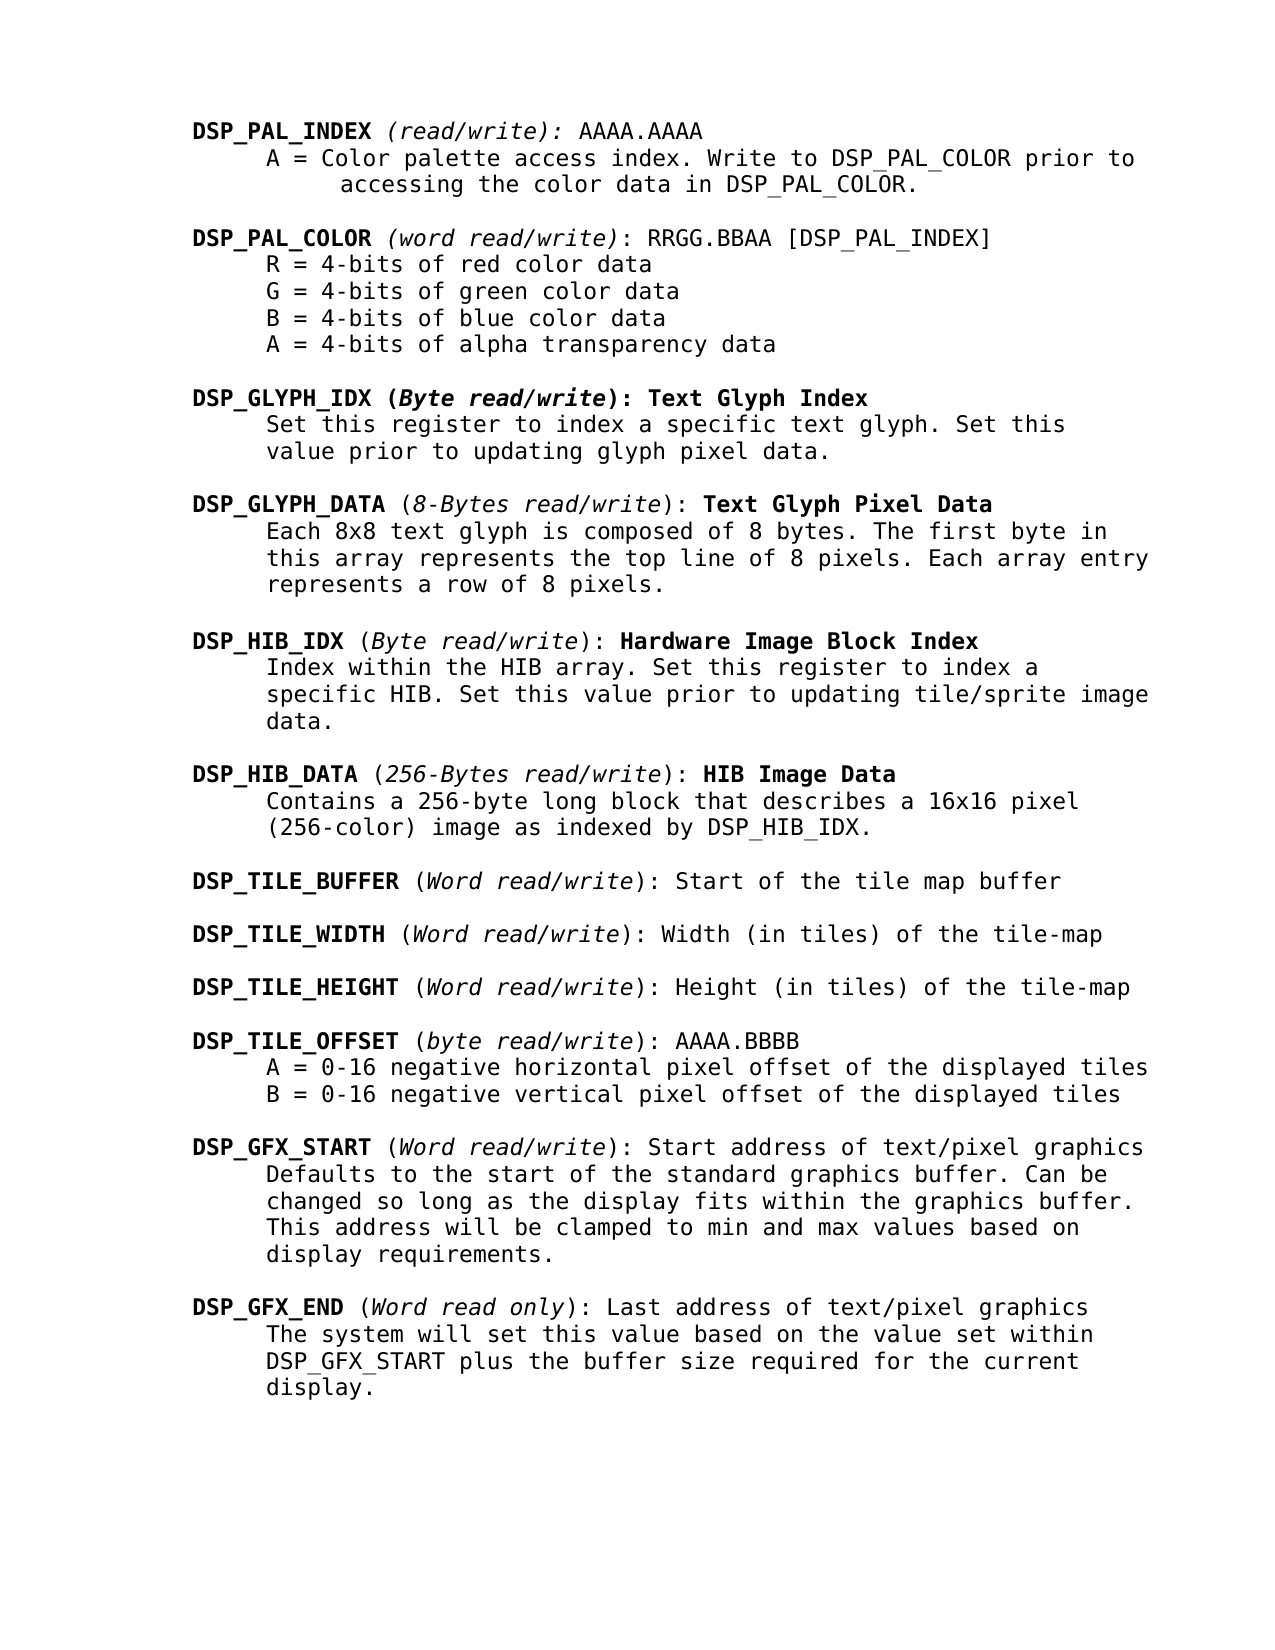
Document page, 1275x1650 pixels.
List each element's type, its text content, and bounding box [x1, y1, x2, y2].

text Set this register to index a specific text glyph. Set this value prior to updating glyph pixel data. [118, 411, 1157, 465]
text DSP_TILE_OFFSET (byte read/write): AAAA.BBBB [118, 1028, 1157, 1054]
text Defaults to the start of the standard graphics buffer. Can be changed so long as the display fits within the graphics buffer. This address will be clamped to min and max values based on display requirements. [118, 1161, 1157, 1268]
text G = 4-bits of green color data [118, 278, 1157, 305]
text A = 4-bits of alpha transparency data [118, 331, 1157, 358]
text DSP_TILE_BUFFER (Word read/write): Start of the tile map buffer [118, 868, 1157, 894]
text DSP_GLYPH_DATA (8-Bytes read/write): Text Glyph Pixel Data [118, 491, 1157, 518]
text B = 4-bits of blue color data [118, 305, 1157, 331]
text The system will set this value based on the value set within DSP_GFX_START plus the buffer size required for the current display. [118, 1321, 1157, 1401]
text A = 0-16 negative horizontal pixel offset of the displayed tiles [118, 1054, 1157, 1081]
text Contains a 256-byte long block that describes a 16x16 pixel (256-color) image as indexed by DSP_HIB_IDX. [118, 788, 1157, 841]
text DSP_HIB_IDX (Byte read/write): Hardware Image Block Index [118, 628, 1157, 654]
text DSP_PAL_INDEX (read/write): AAAA.AAAA [118, 118, 1157, 145]
text B = 0-16 negative vertical pixel offset of the displayed tiles [118, 1081, 1157, 1108]
text R = 4-bits of red color data [118, 251, 1157, 278]
text DSP_HIB_DATA (256-Bytes read/write): HIB Image Data [118, 761, 1157, 788]
text Each 8x8 text glyph is composed of 8 bytes. The first byte in this array represents the top line of 8 pixels. Each array entry represents a row of 8 pixels. [118, 518, 1157, 598]
text A = Color palette access index. Write to DSP_PAL_COLOR prior to accessing the color data in DSP_PAL_COLOR. [118, 145, 1157, 198]
text DSP_TILE_HEIGHT (Word read/write): Height (in tiles) of the tile-map [118, 974, 1157, 1001]
text Index within the HIB array. Set this register to index a specific HIB. Set this value prior to updating tile/sprite image data. [118, 654, 1157, 734]
text DSP_PAL_COLOR (word read/write): RRGG.BBAA [DSP_PAL_INDEX] [118, 225, 1157, 251]
text DSP_GLYPH_IDX (Byte read/write): Text Glyph Index [118, 385, 1157, 411]
text DSP_GFX_END (Word read only): Last address of text/pixel graphics [118, 1294, 1157, 1321]
text DSP_GFX_START (Word read/write): Start address of text/pixel graphics [118, 1134, 1157, 1161]
text DSP_TILE_WIDTH (Word read/write): Width (in tiles) of the tile-map [118, 921, 1157, 948]
